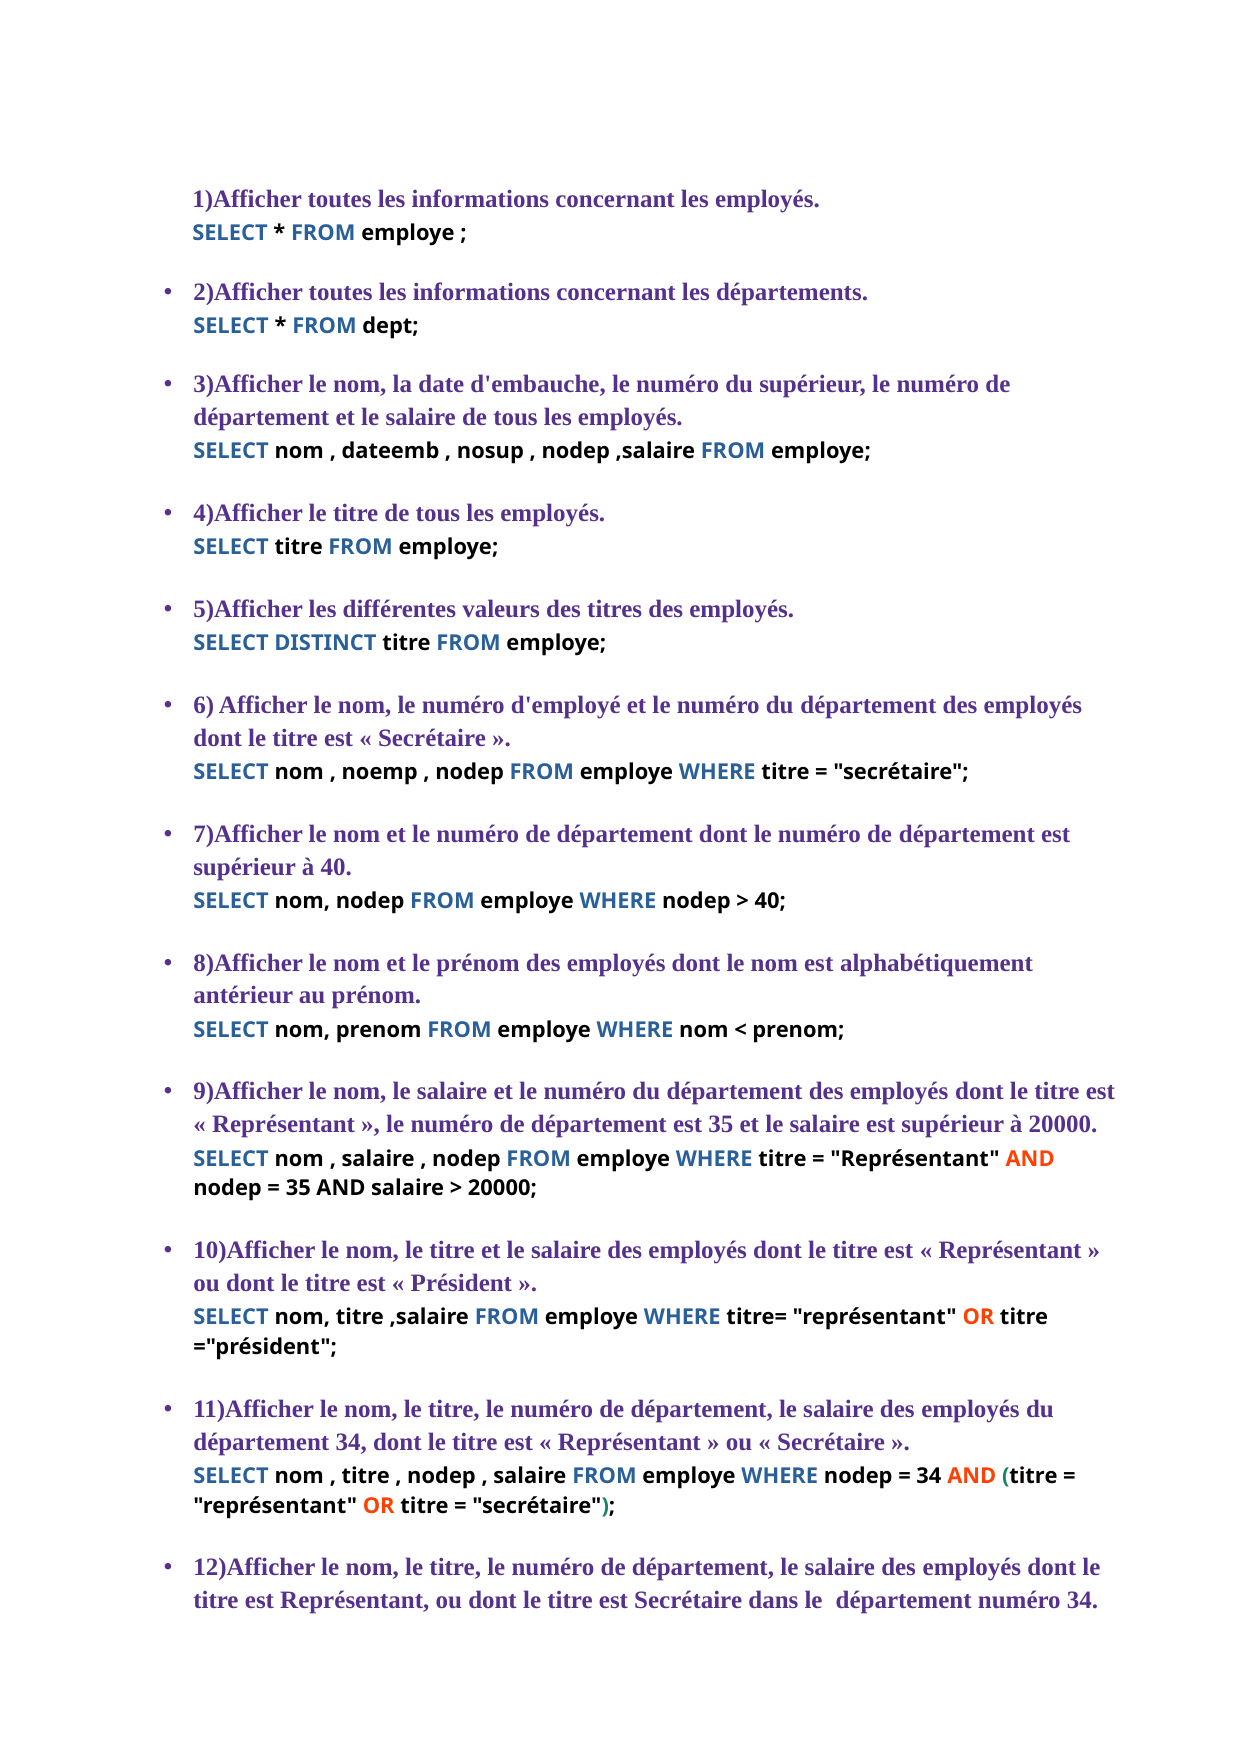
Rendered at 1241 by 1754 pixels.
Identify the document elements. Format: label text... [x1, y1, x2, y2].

list SELECT nom , salaire , nodep FROM employe WHERE titre = "Représentant" AND nodep = 35 AND salaire > 20000; [164, 1142, 1122, 1202]
list 5)Afficher les différentes valeurs des titres des employés. [164, 594, 1122, 623]
list 12)Afficher le nom, le titre, le numéro de département, le salaire des employés dont le titre est Représentant, ou dont le titre est Secrétaire dans le département numéro 34. [164, 1552, 1122, 1614]
list 7)Afficher le nom et le numéro de département dont le numéro de département est supérieur à 40. [164, 819, 1122, 881]
list 2)Afficher toutes les informations concernant les départements. [164, 277, 1122, 306]
list SELECT titre FROM employe; [164, 531, 1122, 561]
list 10)Afficher le nom, le titre et le salaire des employés dont le titre est « Représentant » ou dont le titre est « Président ». [164, 1235, 1122, 1297]
list 3)Afficher le nom, la date d'embauche, le numéro du supérieur, le numéro de département et le salaire de tous les employés. [164, 369, 1122, 431]
list SELECT nom, titre ,salaire FROM employe WHERE titre= "représentant" OR titre ="président"; [164, 1301, 1122, 1361]
list 9)Afficher le nom, le salaire et le numéro du département des employés dont le titre est « Représentant », le numéro de département est 35 et le salaire est supérieur à 20000. [164, 1076, 1122, 1138]
list SELECT nom , dateemb , nosup , nodep ,salaire FROM employe; [164, 435, 1122, 465]
list SELECT * FROM dept; [164, 310, 1122, 339]
text 1)Afficher toutes les informations concernant les employés. [118, 184, 1122, 213]
list SELECT nom , noemp , nodep FROM employe WHERE titre = "secrétaire"; [164, 756, 1122, 786]
list 4)Afficher le titre de tous les employés. [164, 498, 1122, 527]
list 6) Afficher le nom, le numéro d'employé et le numéro du département des employés dont le titre est « Secrétaire ». [164, 690, 1122, 752]
list SELECT nom, nodep FROM employe WHERE nodep > 40; [164, 885, 1122, 914]
list 8)Afficher le nom et le prénom des employés dont le nom est alphabétiquement antérieur au prénom. [164, 948, 1122, 1009]
list SELECT nom , titre , nodep , salaire FROM employe WHERE nodep = 34 AND (titre = "représentant" OR titre = "secrétaire"); [164, 1460, 1122, 1519]
list SELECT DISTINCT titre FROM employe; [164, 627, 1122, 657]
list 11)Afficher le nom, le titre, le numéro de département, le salaire des employés du département 34, dont le titre est « Représentant » ou « Secrétaire ». [164, 1394, 1122, 1456]
text SELECT * FROM employe ; [118, 217, 1122, 247]
list SELECT nom, prenom FROM employe WHERE nom < prenom; [164, 1014, 1122, 1043]
